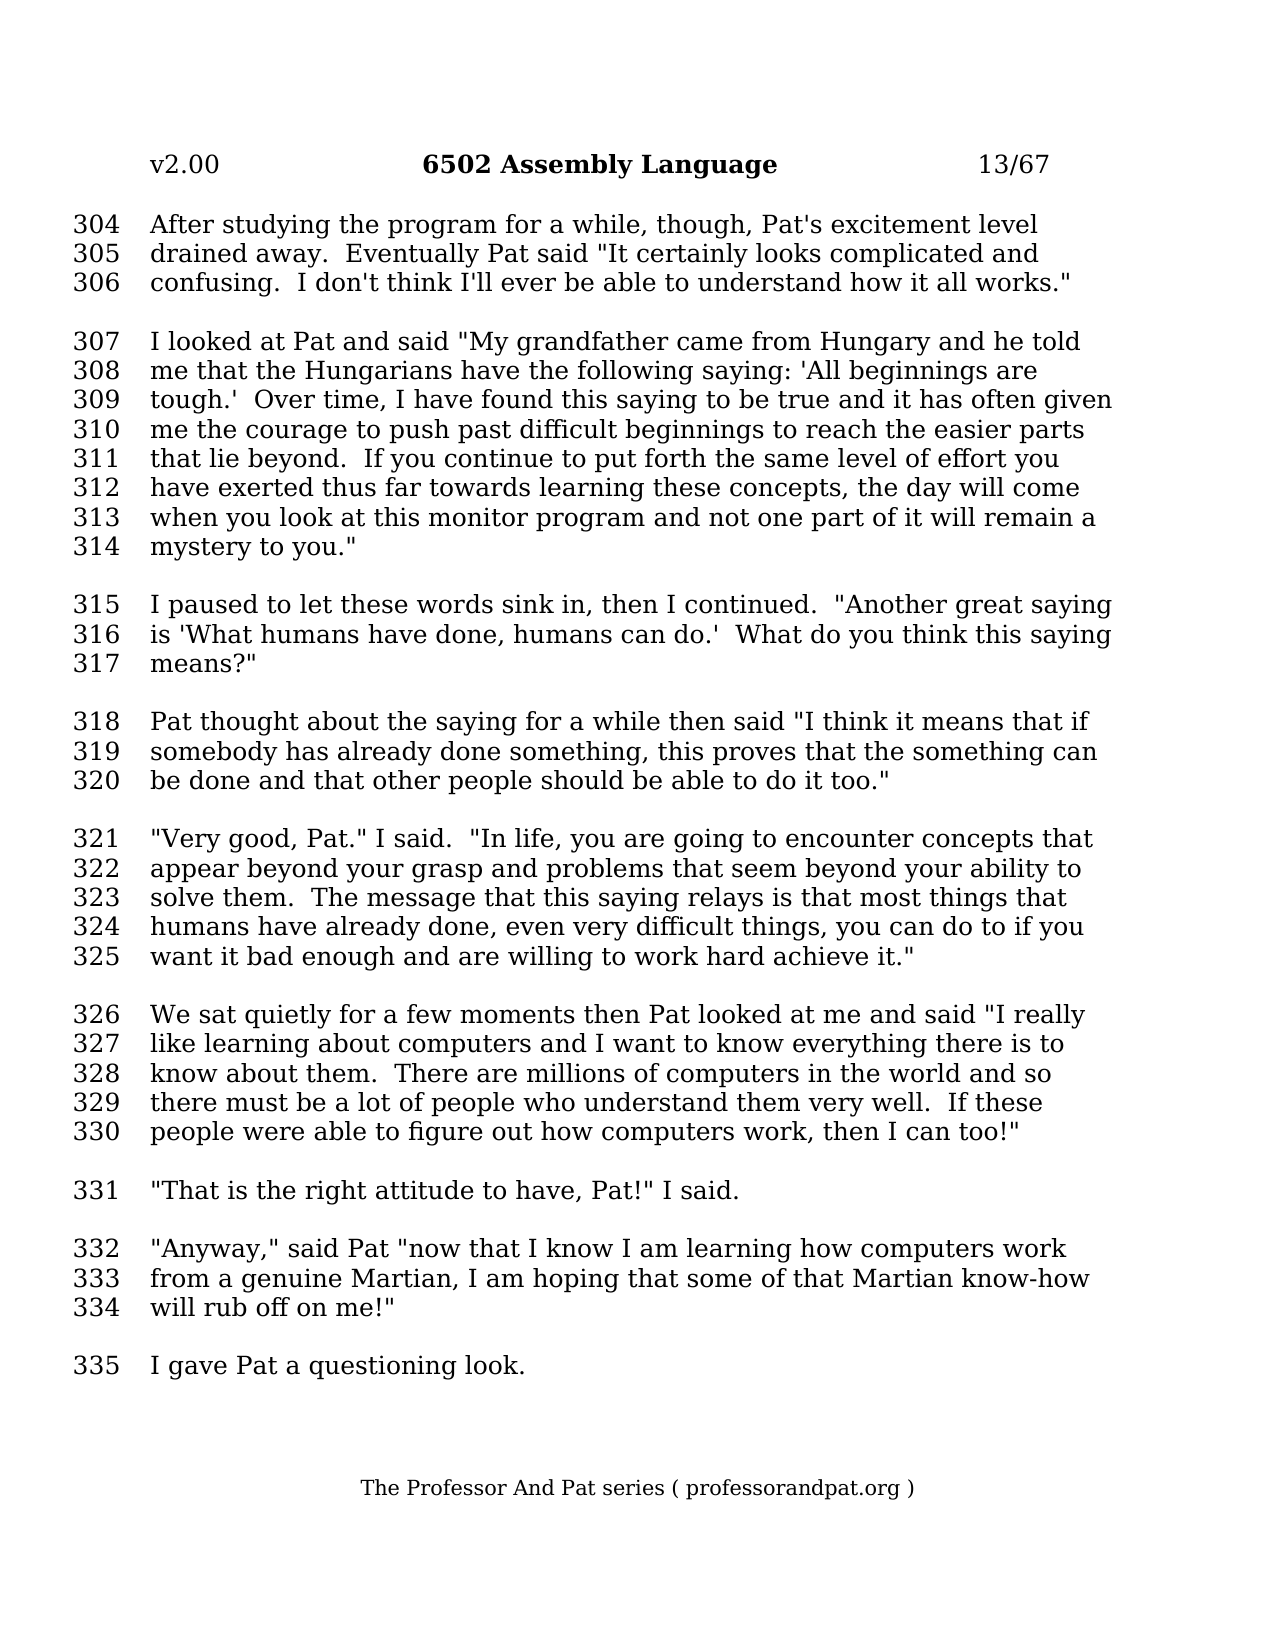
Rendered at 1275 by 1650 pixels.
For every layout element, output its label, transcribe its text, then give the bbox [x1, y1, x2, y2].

text We sat quietly for a few moments then Pat looked at me and said "I really like learning about computers and I want to know everything there is to know about them. There are millions of computers in the world and so there must be a lot of people who understand them very well. If these people were able to figure out how computers work, then I can too!" [150, 1000, 1125, 1147]
text I looked at Pat and said "My grandfather came from Hungary and he told me that the Hungarians have the following saying: 'All beginnings are tough.' Over time, I have found this saying to be true and it has often given me the courage to push past difficult beginnings to reach the easier parts that lie beyond. If you continue to put forth the same level of effort you have exerted thus far towards learning these concepts, the day will come when you look at this monitor program and not one part of it will remain a mystery to you." [150, 327, 1125, 561]
text "Very good, Pat." I said. "In life, you are going to encounter concepts that appear beyond your grasp and problems that seem beyond your ability to solve them. The message that this saying relays is that most things that humans have already done, even very difficult things, you can do to if you want it bad enough and are willing to work hard achieve it." [150, 825, 1125, 971]
text I paused to let these words sink in, then I continued. "Another great saying is 'What humans have done, humans can do.' What do you think this saying means?" [150, 591, 1125, 678]
text Pat thought about the saying for a while then said "I think it means that if somebody has already done something, this proves that the something can be done and that other people should be able to do it too." [150, 708, 1125, 795]
text I gave Pat a questioning look. [150, 1352, 1125, 1381]
text "Anyway," said Pat "now that I know I am learning how computers work from a genuine Martian, I am hoping that some of that Martian know-how will rub off on me!" [150, 1234, 1125, 1322]
text "That is the right attitude to have, Pat!" I said. [150, 1176, 1125, 1205]
text After studying the program for a while, though, Pat's excitement level drained away. Eventually Pat said "It certainly looks complicated and confusing. I don't think I'll ever be able to understand how it all works." [150, 210, 1125, 298]
